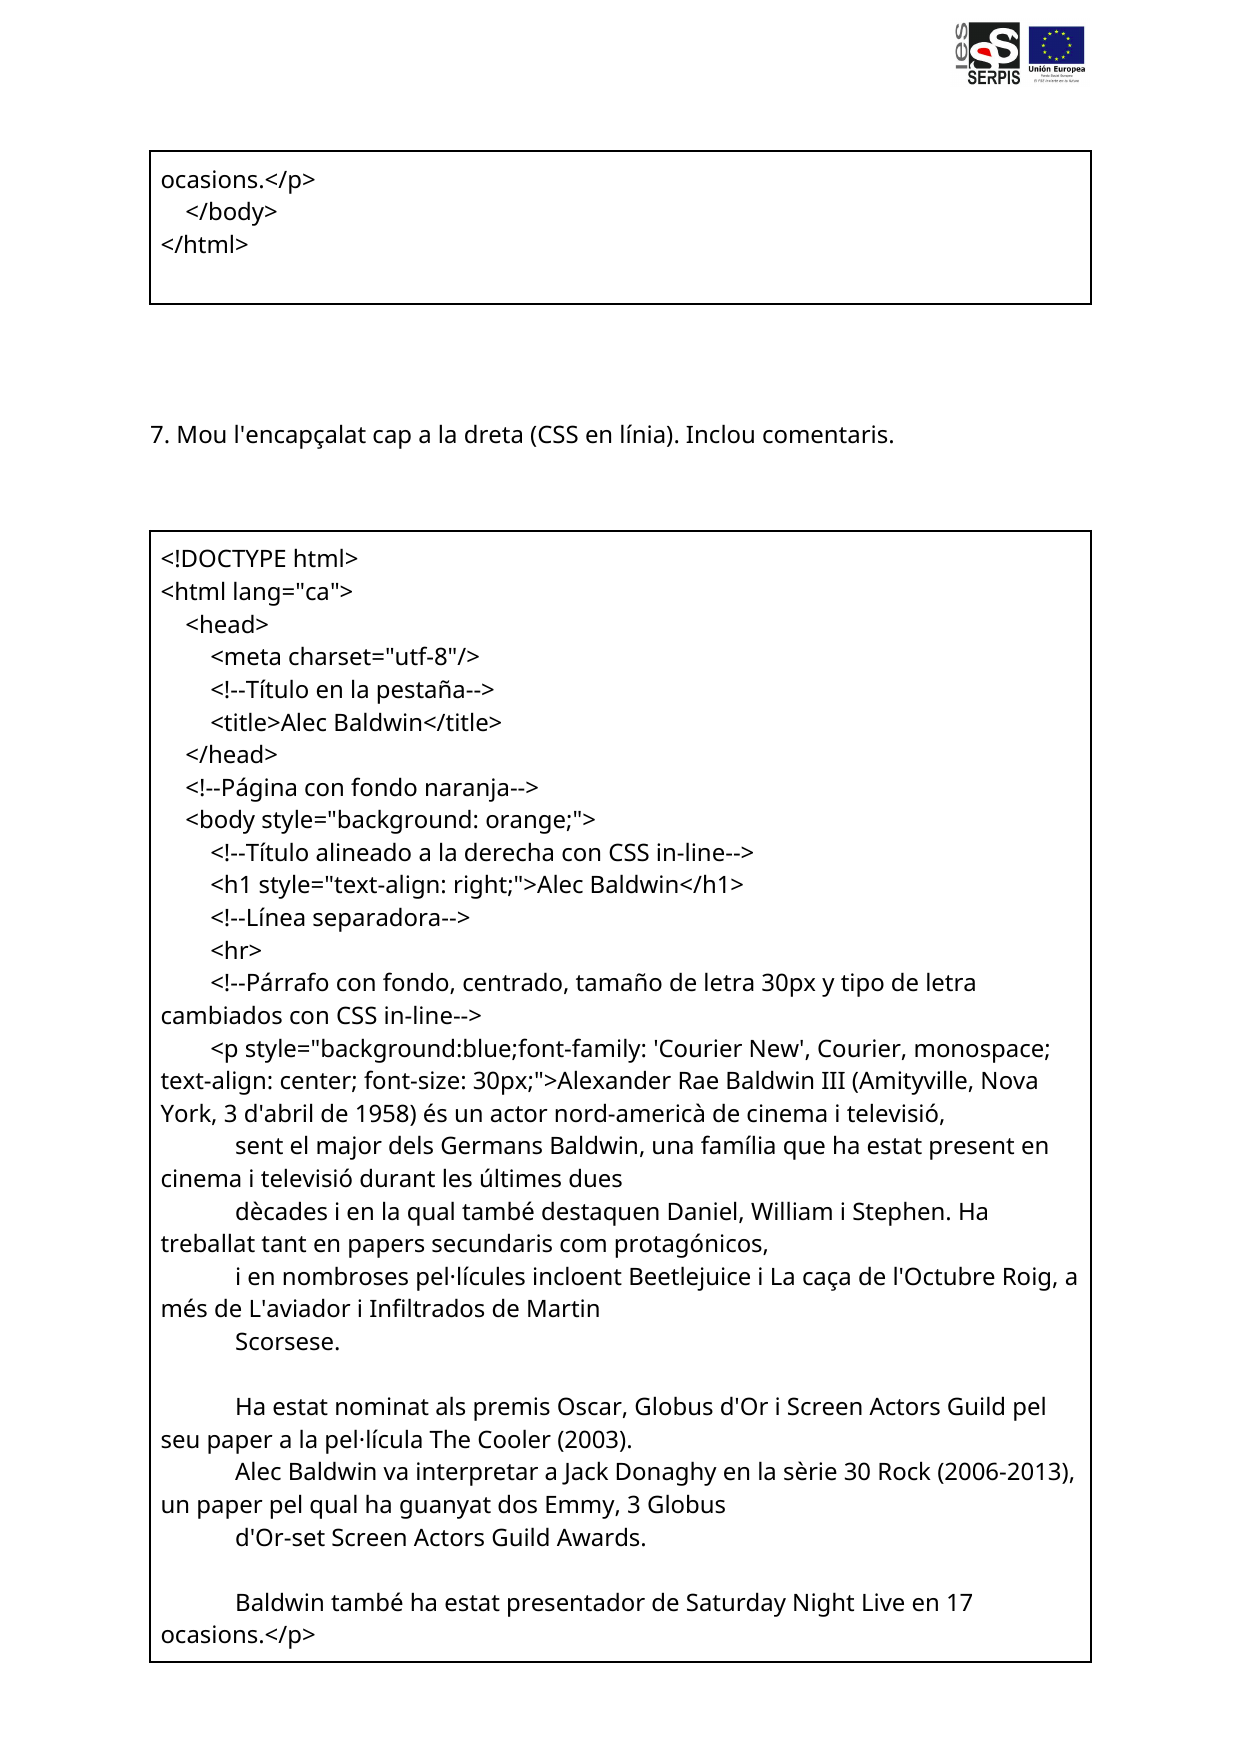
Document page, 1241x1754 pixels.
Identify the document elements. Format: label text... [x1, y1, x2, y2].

text 7. Mou l'encapçalat cap a la dreta (CSS en línia). Inclou comentaris. [150, 418, 1090, 450]
table_header <!DOCTYPE html> <html lang="ca"> <head> <meta charset="utf-8"/> <!--Título en la pestaña--> <title>Alec Baldwin</title> </head> <!--Página con fondo naranja--> <body style="background: orange;"> <!--Título alineado a la derecha con CSS in-line--> <h1 style="text-align: right;">Alec Baldwin</h1> <!--Línea separadora--> <hr> <!--Párrafo con fondo, centrado, tamaño de letra 30px y tipo de letra cambiados con CSS in-line--> <p style="background:blue;font-family: 'Courier New', Courier, monospace; text-align: center; font-size: 30px;">Alexander Rae Baldwin III (Amityville, Nova York, 3 d'abril de 1958) és un actor nord-americà de cinema i televisió, sent el major dels Germans Baldwin, una família que ha estat present en cinema i televisió durant les últimes dues dècades i en la qual també destaquen Daniel, William i Stephen. Ha treballat tant en papers secundaris com protagónicos, i en nombroses pel·lícules incloent Beetlejuice i La caça de l'Octubre Roig, a més de L'aviador i Infiltrados de Martin Scorsese. Ha estat nominat als premis Oscar, Globus d'Or i Screen Actors Guild pel seu paper a la pel·lícula The Cooler (2003). Alec Baldwin va interpretar a Jack Donaghy en la sèrie 30 Rock (2006-2013), un paper pel qual ha guanyat dos Emmy, 3 Globus d'Or-set Screen Actors Guild Awards. Baldwin també ha estat presentador de Saturday Night Live en 17 ocasions.</p> [151, 532, 1090, 1661]
table_header ocasions.</p> </body> </html> [151, 152, 1090, 303]
